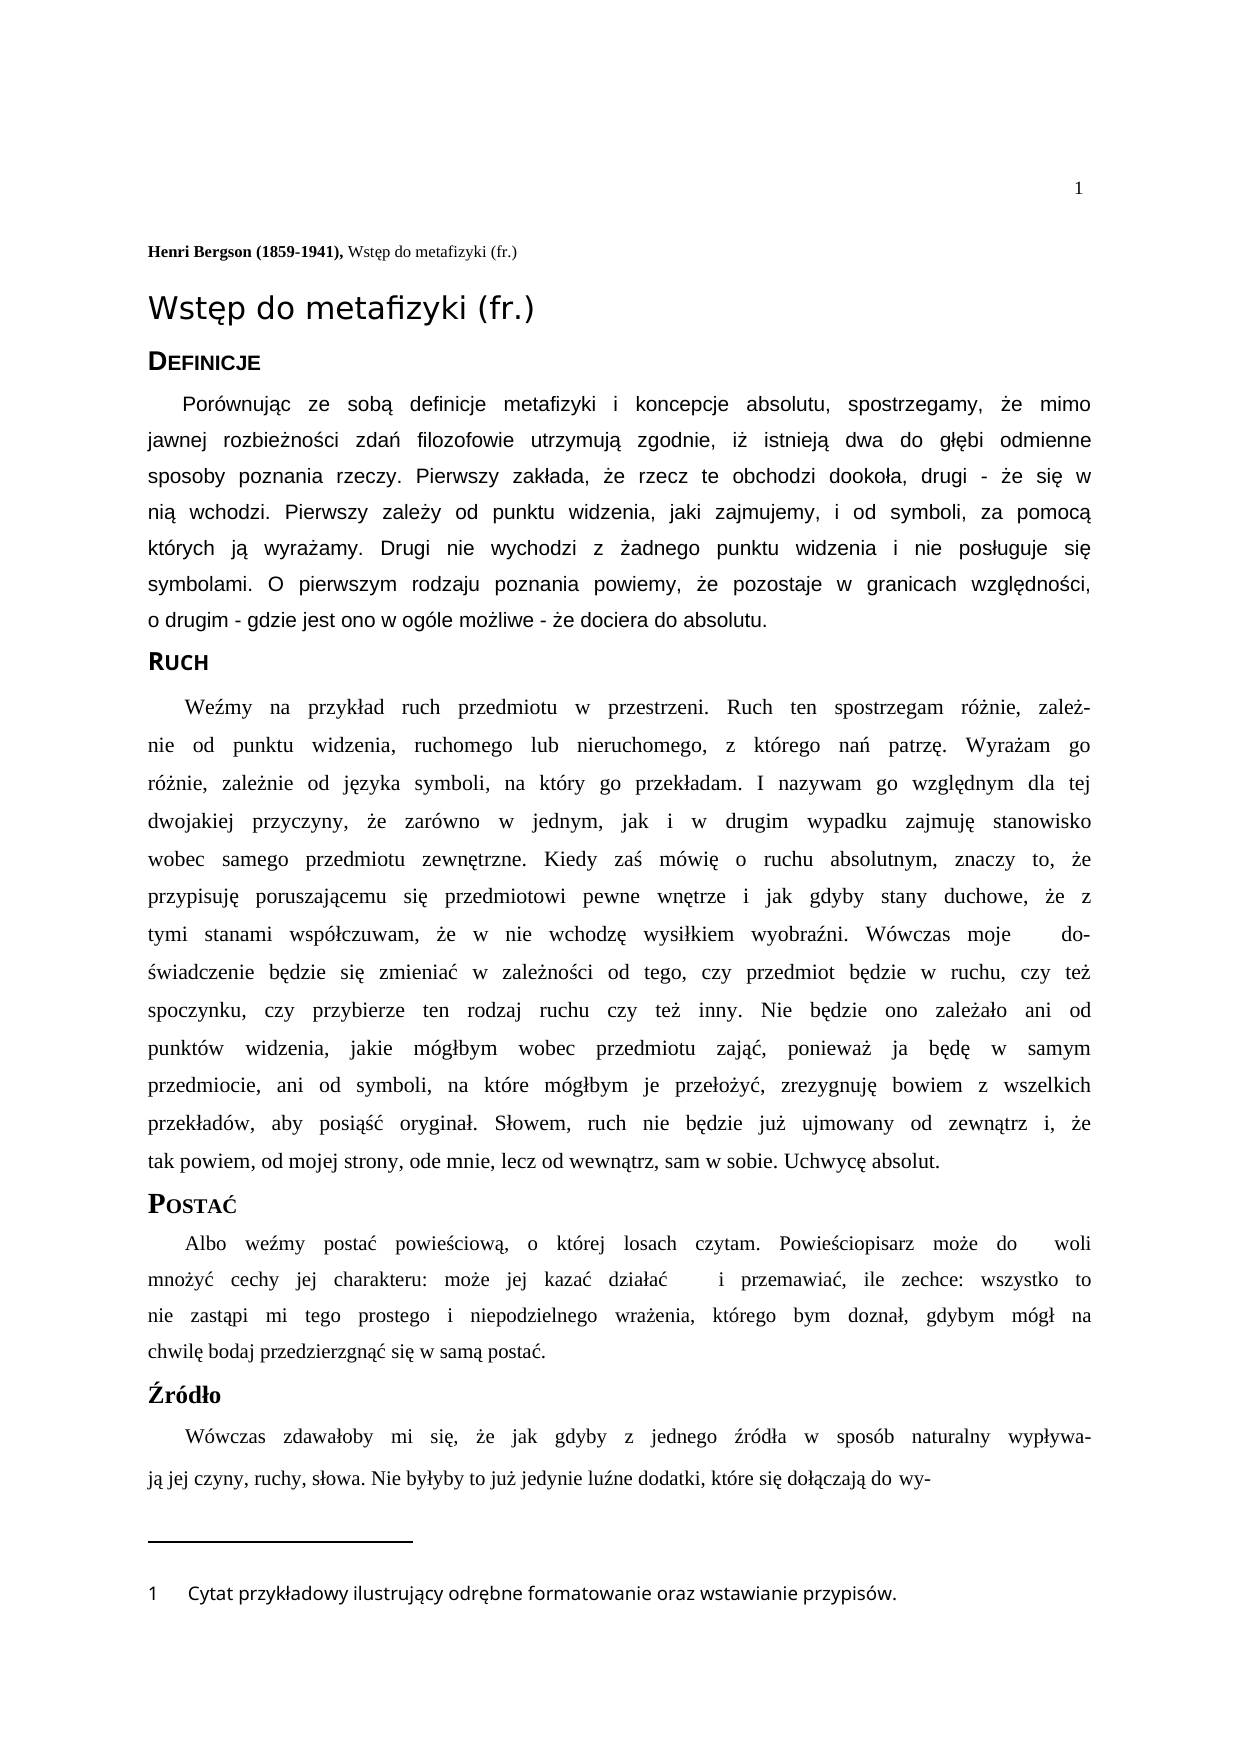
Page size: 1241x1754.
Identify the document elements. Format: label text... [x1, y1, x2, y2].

text Źródło [148, 1381, 1092, 1409]
text Wstęp do metafizyki (fr.) [148, 290, 1092, 327]
text Porównując ze sobą definicje metafizyki i koncepcje absolutu, spostrzegamy, że mimo jawnej rozbieżności zdań filozofowie utrzymują zgodnie, iż istnieją dwa do głębi odmienne sposoby poznania rzeczy. Pierwszy zakłada, że rzecz te obchodzi dookoła, drugi - że się w nią wchodzi. Pierwszy zależy od punktu widzenia, jaki zajmujemy, i od symboli, za pomocą których ją wyrażamy. Drugi nie wychodzi z żadnego punktu widzenia i nie posługuje się symbolami. O pierwszym rodzaju poznania powiemy, że pozostaje w granicach względności, o drugim - gdzie jest ono w ogóle możliwe - że dociera do absolutu. [148, 392, 1092, 631]
text Weźmy na przykład ruch przedmiotu w przestrzeni. Ruch ten spostrzegam różnie, zależ- nie od punktu widzenia, ruchomego lub nieruchomego, z którego nań patrzę. Wyrażam go różnie, zależnie od języka symboli, na który go przekładam. I nazywam go względnym dla tej dwojakiej przyczyny, że zarówno w jednym, jak i w drugim wypadku zajmuję stanowisko wobec samego przedmiotu zewnętrzne. Kiedy zaś mówię o ruchu absolutnym, znaczy to, że przypisuję poruszającemu się przedmiotowi pewne wnętrze i jak gdyby stany duchowe, że z tymi stanami współczuwam, że w nie wchodzę wysiłkiem wyobraźni. Wówczas moje do- świadczenie będzie się zmieniać w zależności od tego, czy przedmiot będzie w ruchu, czy też spoczynku, czy przybierze ten rodzaj ruchu czy też inny. Nie będzie ono zależało ani od punktów widzenia, jakie mógłbym wobec przedmiotu zająć, ponieważ ja będę w samym przedmiocie, ani od symboli, na które mógłbym je przełożyć, zrezygnuję bowiem z wszelkich przekładów, aby posiąść oryginał. Słowem, ruch nie będzie już ujmowany od zewnątrz i, że tak powiem, od mojej strony, ode mnie, lecz od wewnątrz, sam w sobie. Uchwycę absolut. [148, 694, 1092, 1173]
text RUCH [148, 643, 1092, 677]
text DEFINICJE [148, 345, 1092, 376]
text POSTAĆ [148, 1186, 1092, 1219]
text Wówczas zdawałoby mi się, że jak gdyby z jednego źródła w sposób naturalny wypływa- ją jej czyny, ruchy, słowa. Nie byłyby to już jedynie luźne dodatki, które się dołączają do wy- [148, 1424, 1092, 1491]
text Albo weźmy postać powieściową, o której losach czytam. Powieściopisarz może do woli mnożyć cechy jej charakteru: może jej kazać działać i przemawiać, ile zechce: wszystko to nie zastąpi mi tego prostego i niepodzielnego wrażenia, którego bym doznał, gdybym mógł na chwilę bodaj przedzierzgnąć się w samą postać. [148, 1230, 1092, 1363]
